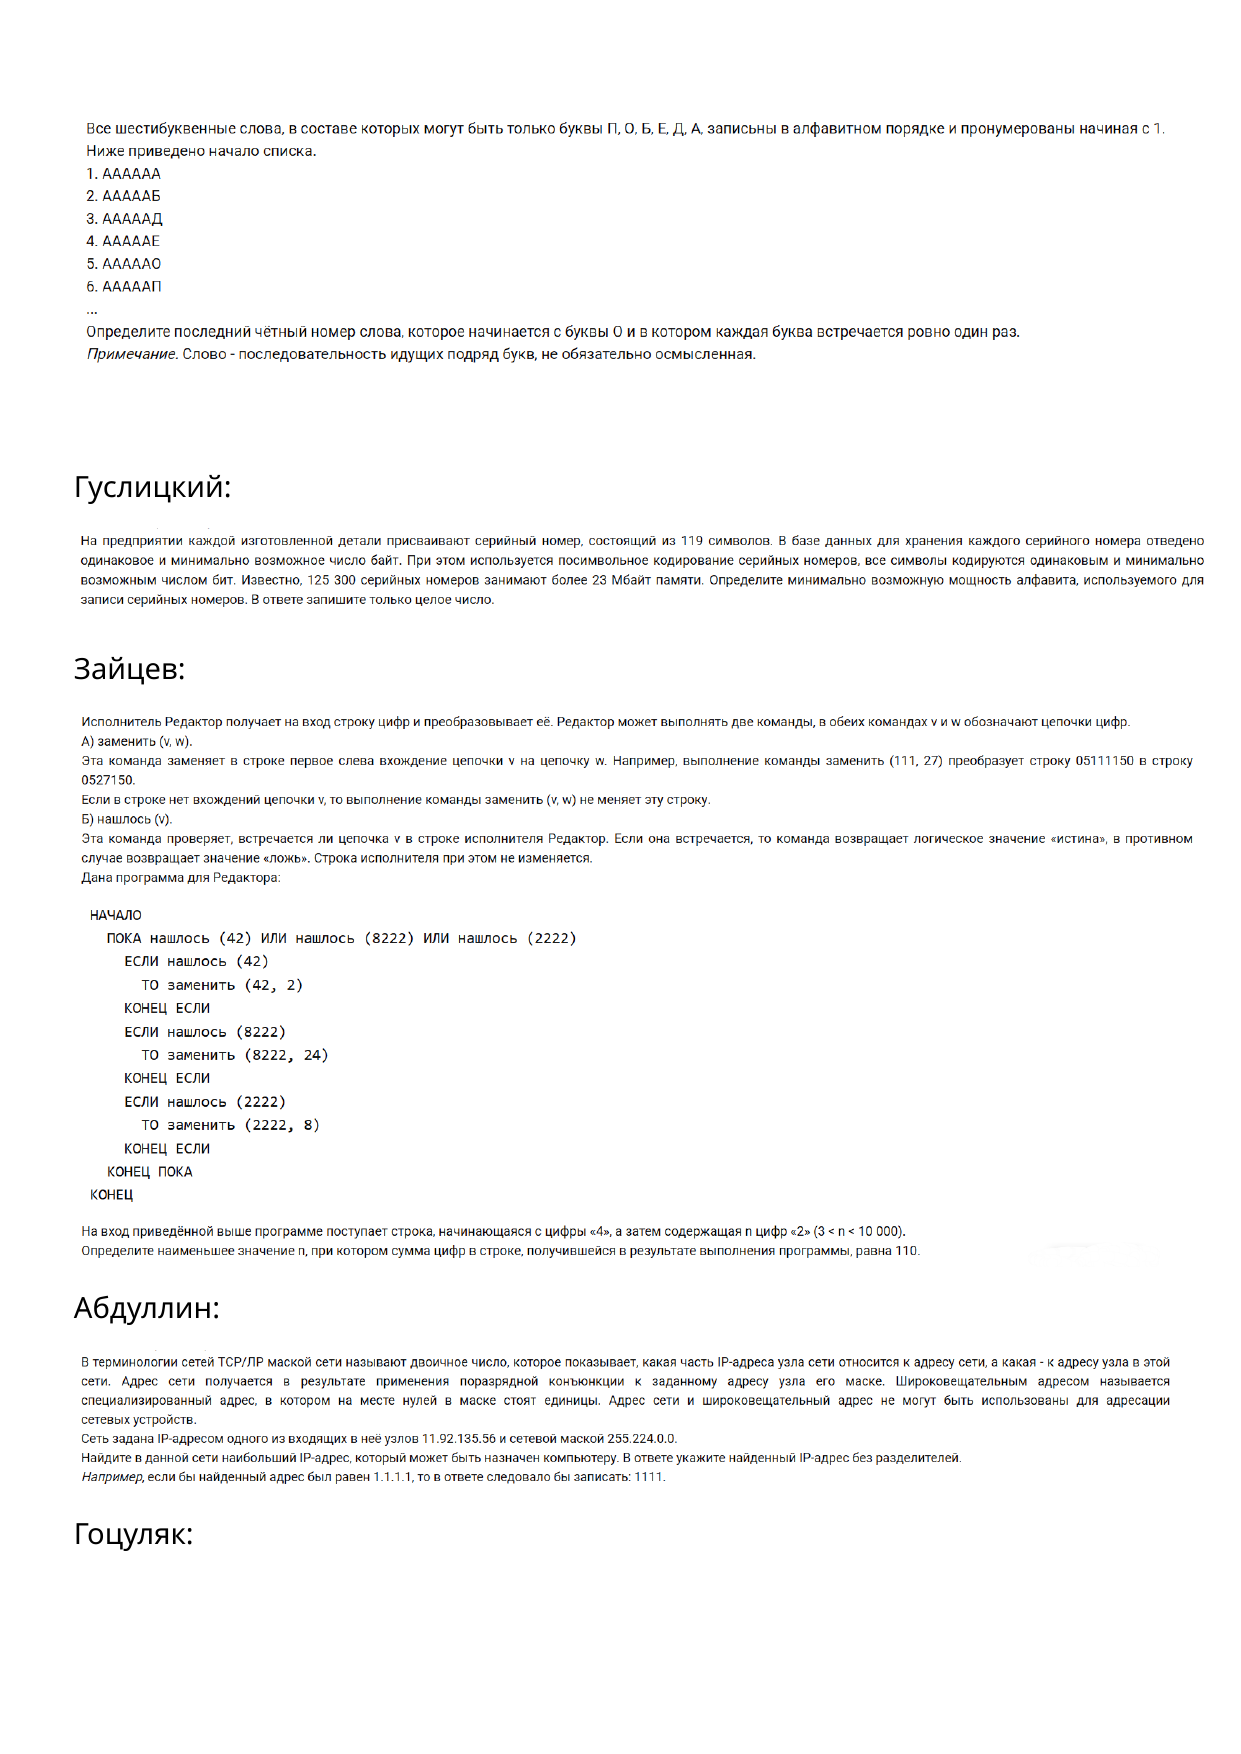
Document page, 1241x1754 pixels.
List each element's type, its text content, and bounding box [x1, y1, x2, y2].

text Зайцев: [74, 648, 1152, 688]
text Гуслицкий: [74, 466, 1152, 506]
text Абдуллин: [74, 1288, 1152, 1327]
text Гоцуляк: [74, 1514, 1152, 1553]
